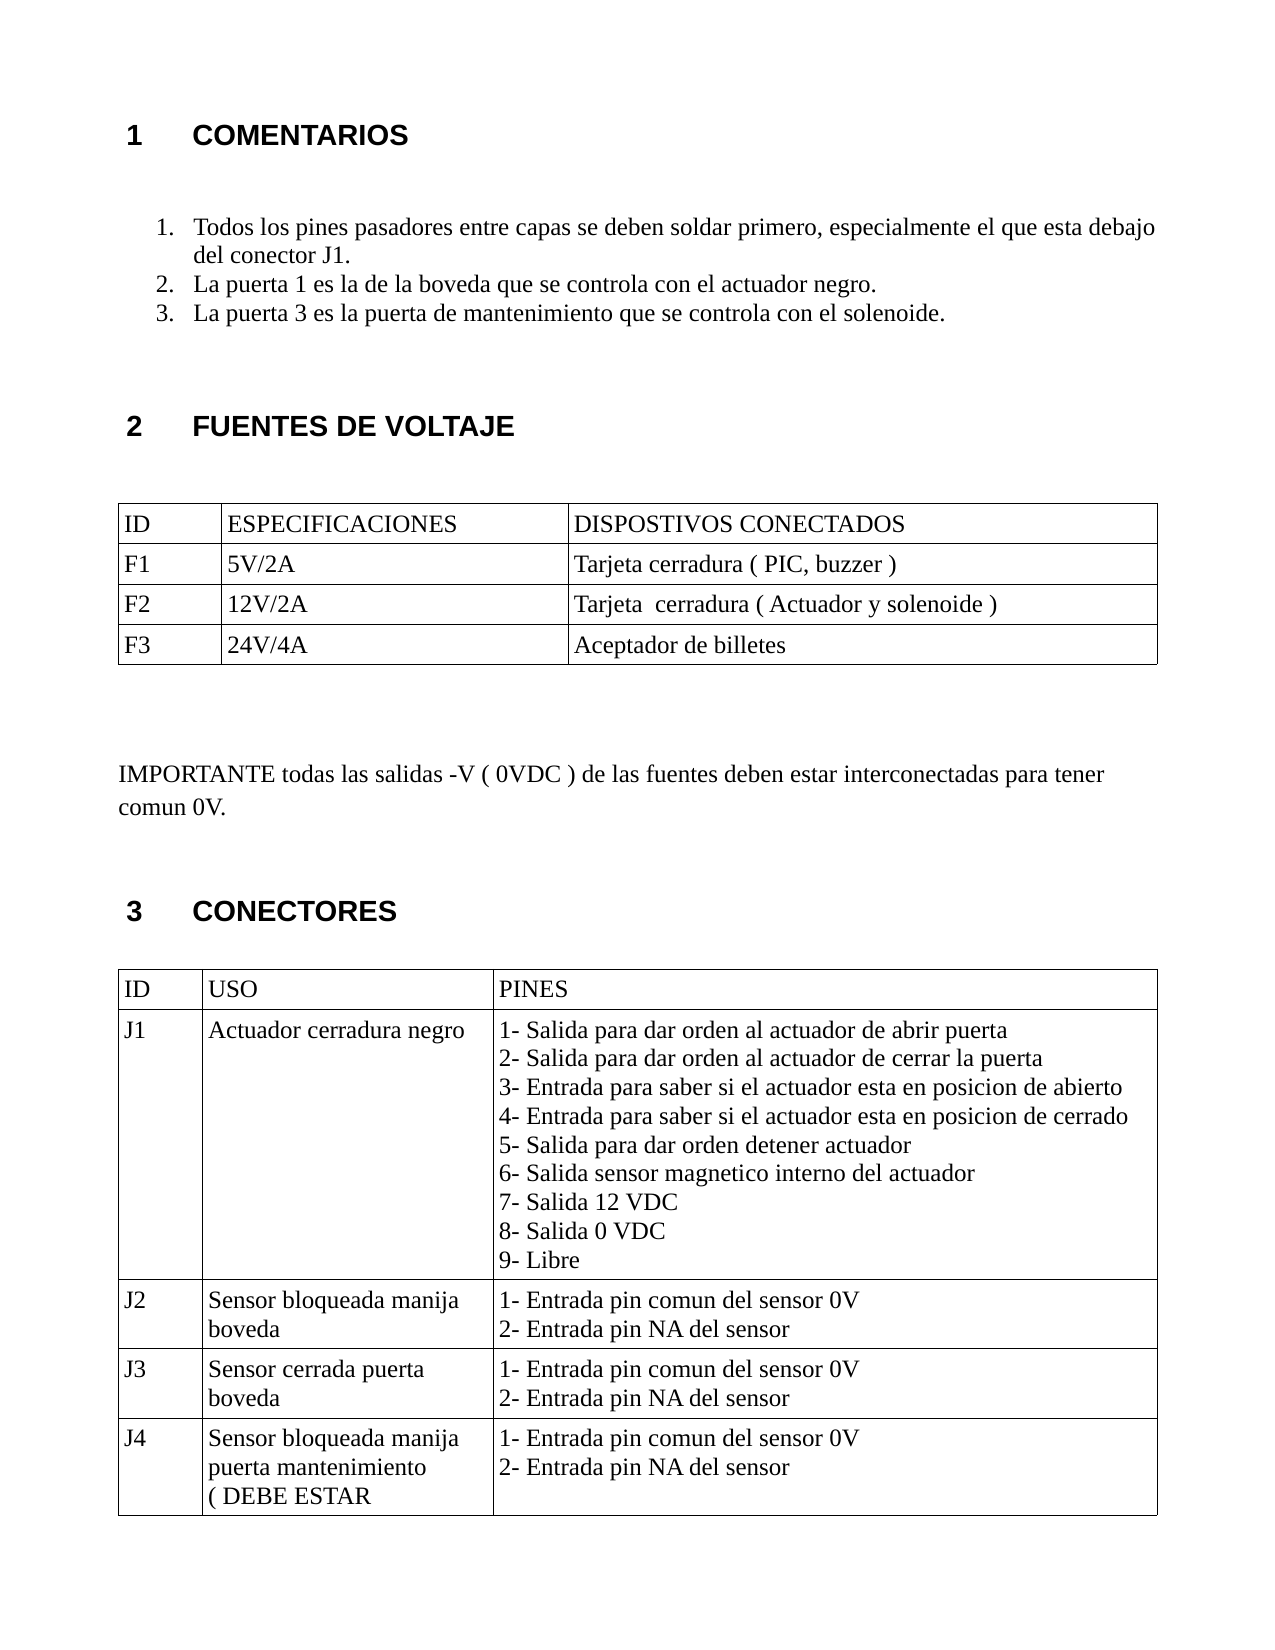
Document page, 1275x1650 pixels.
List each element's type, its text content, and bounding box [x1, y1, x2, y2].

table_cell F3 [119, 625, 221, 664]
table_header DISPOSTIVOS CONECTADOS [569, 504, 1157, 543]
table_cell Sensor bloqueada manija boveda [203, 1280, 493, 1348]
text IMPORTANTE todas las salidas -V ( 0VDC ) de las fuentes deben estar interconectadas para tener comun 0V. [118, 759, 1157, 821]
table_cell J3 [119, 1349, 202, 1417]
table_cell Tarjeta cerradura ( PIC, buzzer ) [569, 544, 1157, 583]
table_cell 1- Salida para dar orden al actuador de abrir puerta 2- Salida para dar orden al actuador de cerrar la puerta 3- Entrada para saber si el actuador esta en posicion de abierto 4- Entrada para saber si el actuador esta en posicion de cerrado 5- Salida para dar orden detener actuador 6- Salida sensor magnetico interno del actuador 7- Salida 12 VDC 8- Salida 0 VDC 9- Libre [494, 1010, 1157, 1279]
table_cell Sensor cerrada puerta boveda [203, 1349, 493, 1417]
table_cell J1 [119, 1010, 202, 1279]
table_header ID [119, 970, 202, 1009]
table_cell F2 [119, 585, 221, 624]
table_cell F1 [119, 544, 221, 583]
table_header ESPECIFICACIONES [222, 504, 568, 543]
table_cell 1- Entrada pin comun del sensor 0V 2- Entrada pin NA del sensor [494, 1280, 1157, 1348]
table_cell 5V/2A [222, 544, 568, 583]
table_cell J2 [119, 1280, 202, 1348]
table_cell Actuador cerradura negro [203, 1010, 493, 1279]
list La puerta 1 es la de la boveda que se controla con el actuador negro. [156, 269, 1157, 298]
table_cell J4 [119, 1419, 202, 1515]
table_cell Sensor bloqueada manija puerta mantenimiento ( DEBE ESTAR [203, 1419, 493, 1515]
table_cell Aceptador de billetes [569, 625, 1157, 664]
table_cell 12V/2A [222, 585, 568, 624]
table_header ID [119, 504, 221, 543]
list Todos los pines pasadores entre capas se deben soldar primero, especialmente el que esta debajo del conector J1. [156, 212, 1157, 269]
table_header USO [203, 970, 493, 1009]
table_cell Tarjeta cerradura ( Actuador y solenoide ) [569, 585, 1157, 624]
subtitle CONECTORES [118, 894, 1157, 927]
table_cell 1- Entrada pin comun del sensor 0V 2- Entrada pin NA del sensor [494, 1419, 1157, 1515]
table_cell 24V/4A [222, 625, 568, 664]
subtitle COMENTARIOS [118, 118, 1157, 152]
table_cell 1- Entrada pin comun del sensor 0V 2- Entrada pin NA del sensor [494, 1349, 1157, 1417]
table_header PINES [494, 970, 1157, 1009]
list La puerta 3 es la puerta de mantenimiento que se controla con el solenoide. [156, 298, 1157, 327]
subtitle FUENTES DE VOLTAJE [118, 409, 1157, 443]
